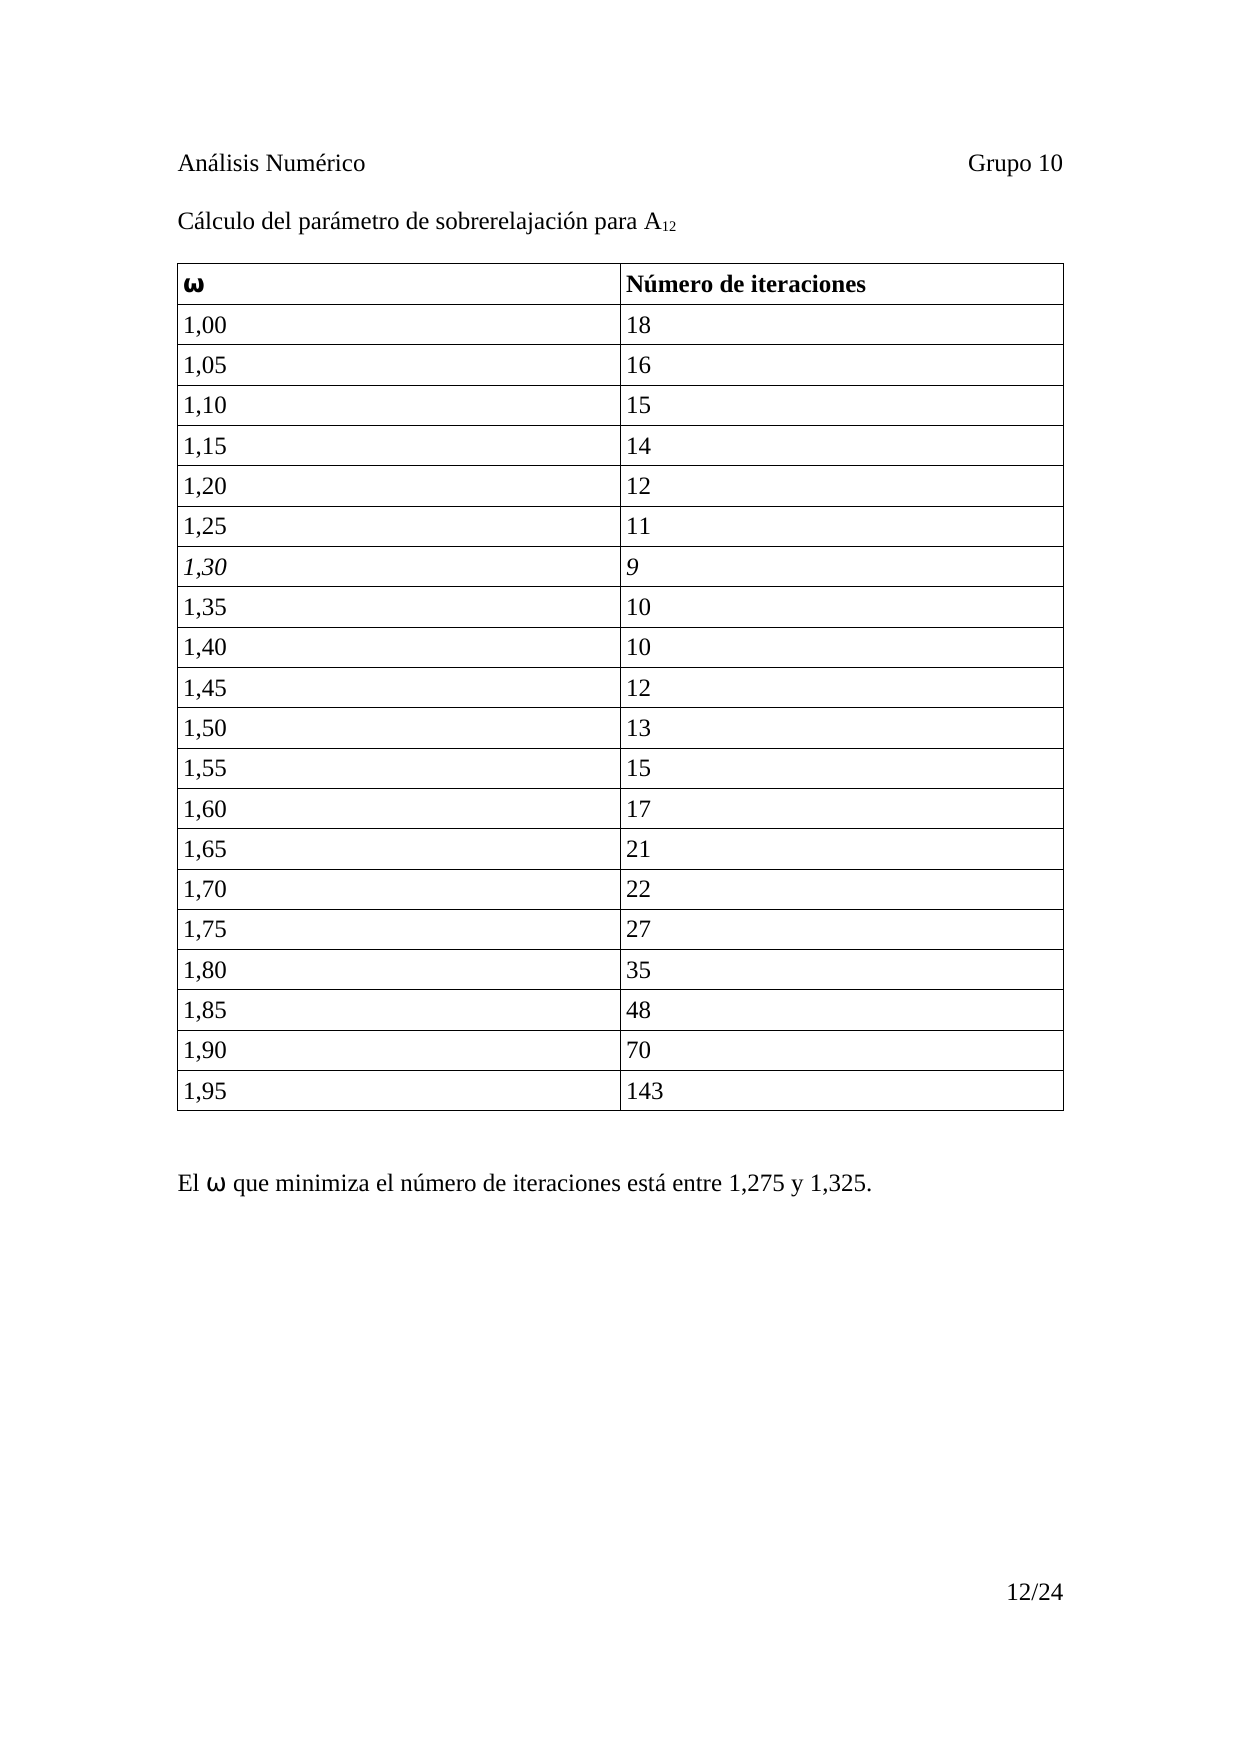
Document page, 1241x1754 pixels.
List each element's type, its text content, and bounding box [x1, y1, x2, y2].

table_cell 15 [621, 749, 1063, 788]
table_cell 1,95 [178, 1071, 620, 1110]
table_cell 18 [621, 305, 1063, 344]
table_cell 1,70 [178, 870, 620, 909]
table_cell 1,55 [178, 749, 620, 788]
table_cell 14 [621, 426, 1063, 465]
table_cell 12 [621, 668, 1063, 707]
table_cell 1,85 [178, 990, 620, 1030]
table_cell 1,05 [178, 345, 620, 385]
table_cell 15 [621, 386, 1063, 425]
table_cell 1,65 [178, 829, 620, 868]
table_cell 11 [621, 507, 1063, 546]
table_cell 143 [621, 1071, 1063, 1110]
table_cell 1,35 [178, 587, 620, 627]
table_cell 1,30 [178, 547, 620, 586]
table_cell 10 [621, 587, 1063, 627]
table_cell 12 [621, 466, 1063, 506]
table_cell 1,60 [178, 789, 620, 828]
table_cell 1,10 [178, 386, 620, 425]
table_cell 10 [621, 628, 1063, 667]
table_cell 22 [621, 870, 1063, 909]
table_cell 1,20 [178, 466, 620, 506]
table_cell 1,90 [178, 1031, 620, 1070]
text El ω que minimiza el número de iteraciones está entre 1,275 y 1,325. [177, 1168, 1063, 1197]
table_cell 35 [621, 950, 1063, 989]
table_cell 27 [621, 910, 1063, 949]
table_cell 16 [621, 345, 1063, 385]
table_header Número de iteraciones [621, 264, 1063, 304]
table_cell 70 [621, 1031, 1063, 1070]
table_cell 21 [621, 829, 1063, 868]
table_cell 1,00 [178, 305, 620, 344]
table_cell 13 [621, 708, 1063, 747]
table_cell 1,15 [178, 426, 620, 465]
table_cell 48 [621, 990, 1063, 1030]
table_header ω [178, 264, 620, 304]
table_cell 9 [621, 547, 1063, 586]
table_cell 1,40 [178, 628, 620, 667]
table_cell 1,75 [178, 910, 620, 949]
table_cell 1,80 [178, 950, 620, 989]
table_cell 17 [621, 789, 1063, 828]
text Cálculo del parámetro de sobrerelajación para A12 [177, 206, 1063, 234]
table_cell 1,50 [178, 708, 620, 747]
table_cell 1,45 [178, 668, 620, 707]
table_cell 1,25 [178, 507, 620, 546]
